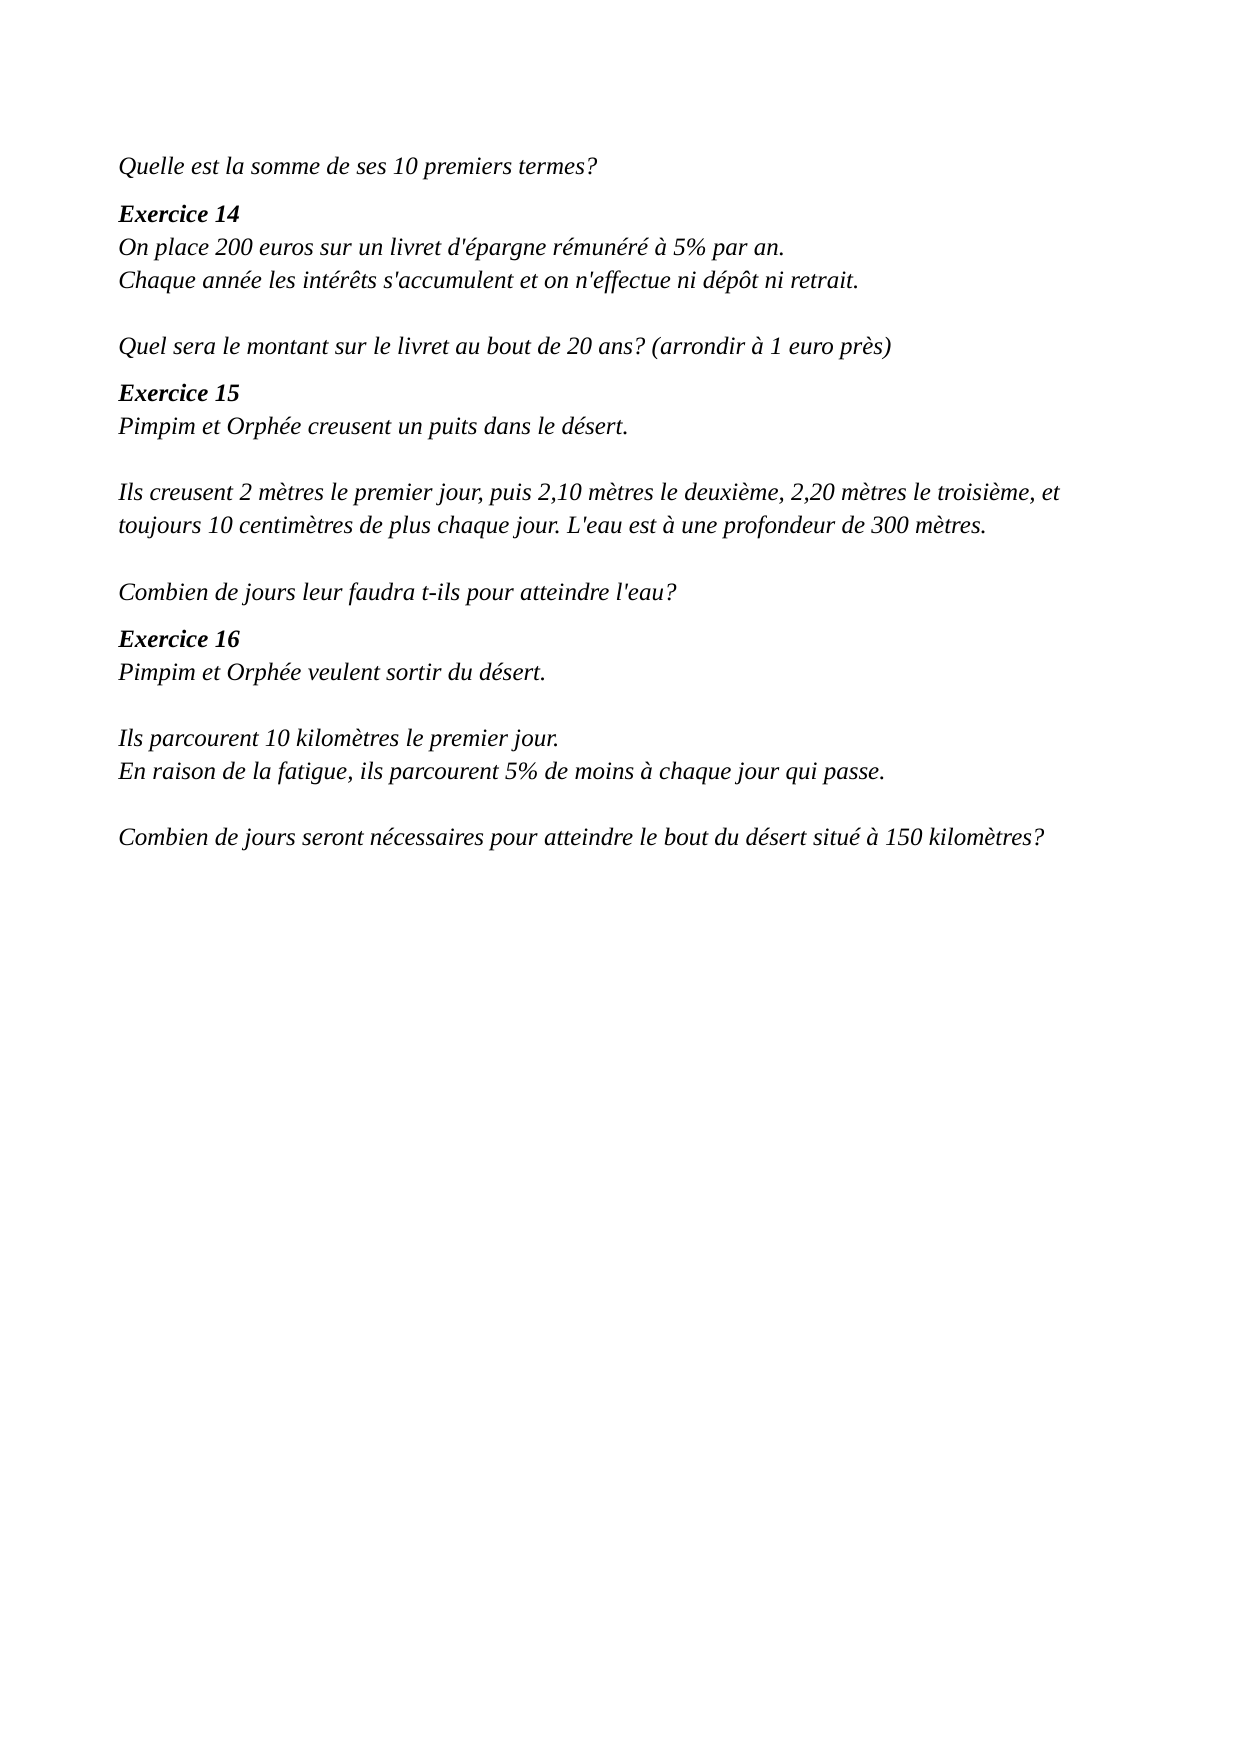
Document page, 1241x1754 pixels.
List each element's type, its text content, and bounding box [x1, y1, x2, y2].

text Exercice 15 Pimpim et Orphée creusent un puits dans le désert. Ils creusent 2 mètres le premier jour, puis 2,10 mètres le deuxième, 2,20 mètres le troisième, et toujours 10 centimètres de plus chaque jour. L'eau est à une profondeur de 300 mètres. Combien de jours leur faudra t-ils pour atteindre l'eau? [118, 378, 1122, 605]
text Exercice 14 On place 200 euros sur un livret d'épargne rémunéré à 5% par an. Chaque année les intérêts s'accumulent et on n'effectue ni dépôt ni retrait. Quel sera le montant sur le livret au bout de 20 ans? (arrondir à 1 euro près) [118, 199, 1122, 359]
text Exercice 16 Pimpim et Orphée veulent sortir du désert. Ils parcourent 10 kilomètres le premier jour. En raison de la fatigue, ils parcourent 5% de moins à chaque jour qui passe. Combien de jours seront nécessaires pour atteindre le bout du désert situé à 150 kilomètres? [118, 624, 1122, 851]
text Quelle est la somme de ses 10 premiers termes? [118, 118, 1122, 180]
